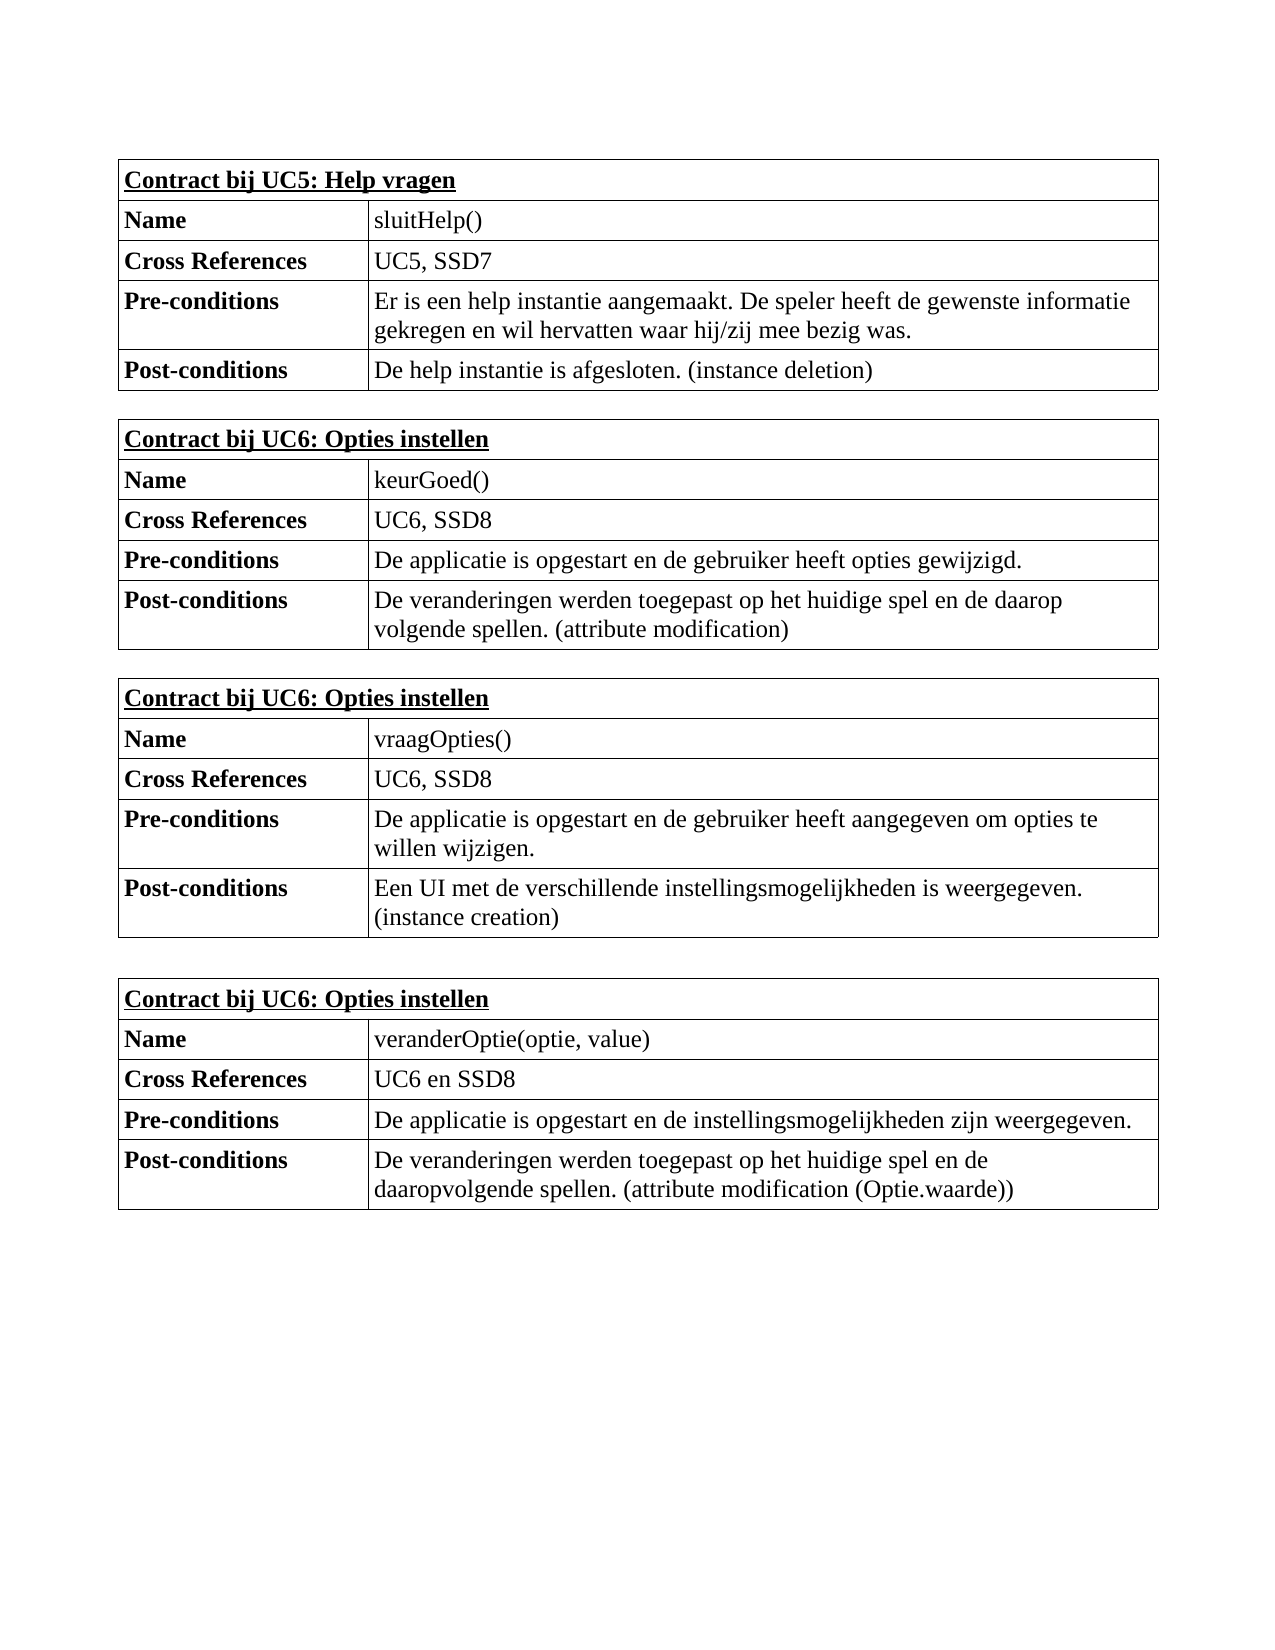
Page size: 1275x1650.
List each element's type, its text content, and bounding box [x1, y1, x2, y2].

table_cell UC6, SSD8 [369, 500, 1158, 539]
table_header Contract bij UC6: Opties instellen [119, 679, 1158, 718]
table_cell UC6, SSD8 [369, 759, 1158, 799]
table_cell De veranderingen werden toegepast op het huidige spel en de daaropvolgende spellen. (attribute modification (Optie.waarde)) [369, 1140, 1158, 1208]
table_cell Name [119, 460, 368, 499]
table_cell veranderOptie(optie, value) [369, 1020, 1158, 1059]
table_cell De help instantie is afgesloten. (instance deletion) [369, 350, 1158, 390]
table_header Contract bij UC6: Opties instellen [119, 420, 1158, 459]
table_cell Name [119, 201, 368, 240]
table_cell sluitHelp() [369, 201, 1158, 240]
table_cell vraagOpties() [369, 719, 1158, 758]
table_cell De veranderingen werden toegepast op het huidige spel en de daarop volgende spellen. (attribute modification) [369, 581, 1158, 649]
table_cell UC6 en SSD8 [369, 1060, 1158, 1099]
table_cell Post-conditions [119, 581, 368, 649]
table_cell Cross References [119, 241, 368, 280]
table_cell keurGoed() [369, 460, 1158, 499]
table_cell De applicatie is opgestart en de instellingsmogelijkheden zijn weergegeven. [369, 1100, 1158, 1139]
table_header Contract bij UC6: Opties instellen [119, 979, 1158, 1018]
table_cell Pre-conditions [119, 541, 368, 580]
table_cell Post-conditions [119, 1140, 368, 1208]
table_cell UC5, SSD7 [369, 241, 1158, 280]
table_cell Pre-conditions [119, 281, 368, 349]
table_cell Post-conditions [119, 869, 368, 937]
table_cell Cross References [119, 1060, 368, 1099]
table_cell Name [119, 1020, 368, 1059]
table_cell Name [119, 719, 368, 758]
table_cell Pre-conditions [119, 800, 368, 868]
table_cell Post-conditions [119, 350, 368, 390]
table_cell Er is een help instantie aangemaakt. De speler heeft de gewenste informatie gekregen en wil hervatten waar hij/zij mee bezig was. [369, 281, 1158, 349]
table_cell De applicatie is opgestart en de gebruiker heeft opties gewijzigd. [369, 541, 1158, 580]
table_cell Een UI met de verschillende instellingsmogelijkheden is weergegeven. (instance creation) [369, 869, 1158, 937]
table_cell Cross References [119, 500, 368, 539]
table_cell Cross References [119, 759, 368, 799]
table_cell Pre-conditions [119, 1100, 368, 1139]
table_header Contract bij UC5: Help vragen [119, 160, 1158, 200]
table_cell De applicatie is opgestart en de gebruiker heeft aangegeven om opties te willen wijzigen. [369, 800, 1158, 868]
